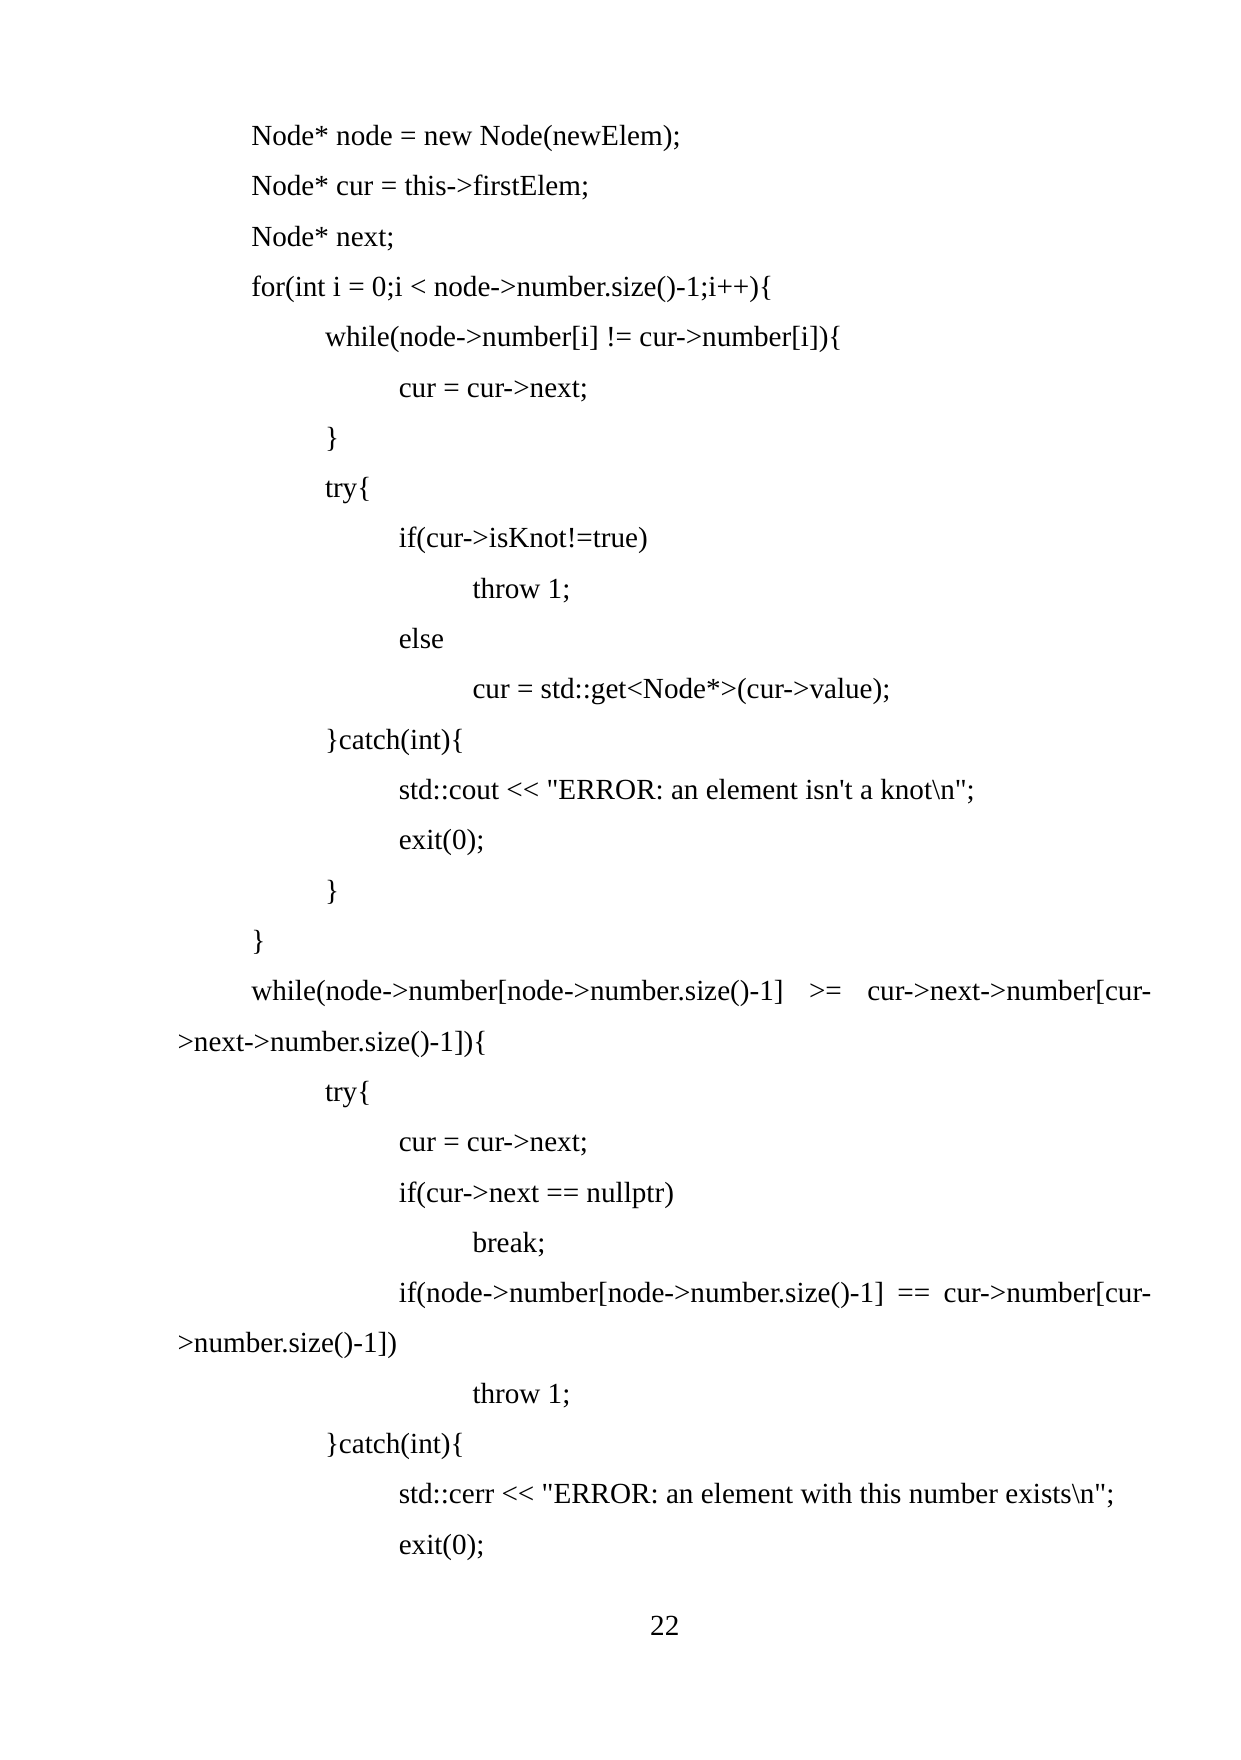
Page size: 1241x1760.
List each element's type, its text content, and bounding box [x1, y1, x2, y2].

text } [177, 923, 1152, 957]
text std::cout << "ERROR: an element isn't a knot\n"; [177, 772, 1152, 806]
text exit(0); [177, 1527, 1152, 1560]
text std::cerr << "ERROR: an element with this number exists\n"; [177, 1477, 1152, 1510]
text while(node->number[node->number.size()-1] >= cur->next->number[cur->next->number.size()-1]){ [177, 973, 1152, 1057]
text Node* cur = this->firstElem; [177, 168, 1152, 202]
text else [177, 621, 1152, 655]
text break; [177, 1225, 1152, 1258]
text Node* node = new Node(newElem); [177, 118, 1152, 152]
text try{ [177, 1074, 1152, 1108]
text }catch(int){ [177, 722, 1152, 755]
text while(node->number[i] != cur->number[i]){ [177, 319, 1152, 353]
text cur = cur->next; [177, 370, 1152, 403]
text Node* next; [177, 219, 1152, 252]
text for(int i = 0;i < node->number.size()-1;i++){ [177, 269, 1152, 303]
text throw 1; [177, 1376, 1152, 1409]
text } [177, 420, 1152, 453]
text try{ [177, 470, 1152, 504]
text cur = std::get<Node*>(cur->value); [177, 672, 1152, 705]
text if(cur->isKnot!=true) [177, 521, 1152, 554]
text throw 1; [177, 571, 1152, 604]
text } [177, 873, 1152, 906]
text if(node->number[node->number.size()-1] == cur->number[cur->number.size()-1]) [177, 1275, 1152, 1359]
text if(cur->next == nullptr) [177, 1175, 1152, 1208]
text }catch(int){ [177, 1426, 1152, 1460]
text exit(0); [177, 822, 1152, 856]
text cur = cur->next; [177, 1124, 1152, 1158]
